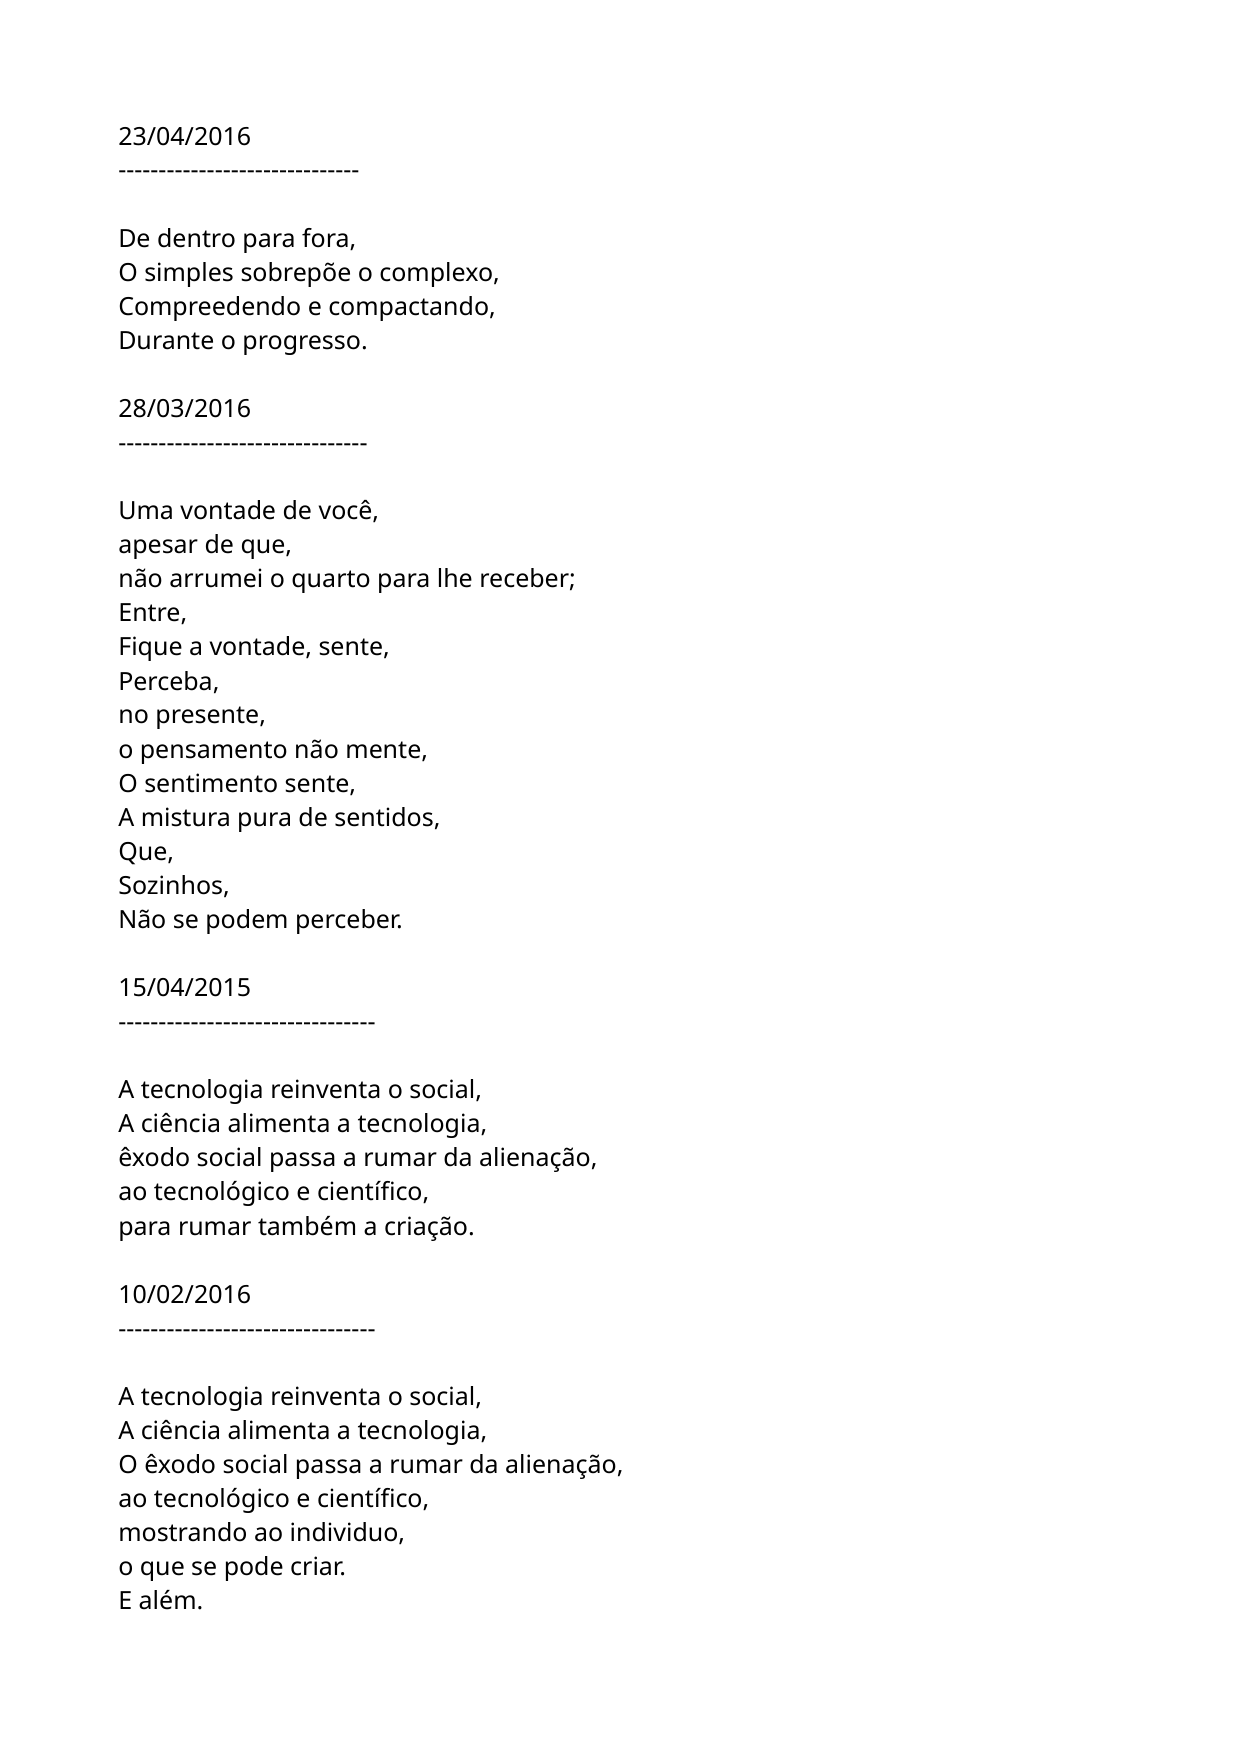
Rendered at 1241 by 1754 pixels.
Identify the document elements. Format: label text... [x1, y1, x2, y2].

text êxodo social passa a rumar da alienação, [118, 1140, 1122, 1174]
text Compreedendo e compactando, [118, 288, 1122, 322]
text ao tecnológico e científico, [118, 1481, 1122, 1515]
text o que se pode criar. [118, 1549, 1122, 1583]
text O sentimento sente, [118, 765, 1122, 799]
text -------------------------------- [118, 1310, 1122, 1344]
text A mistura pura de sentidos, [118, 799, 1122, 833]
text E além. [118, 1583, 1122, 1617]
text ao tecnológico e científico, [118, 1174, 1122, 1208]
text não arrumei o quarto para lhe receber; [118, 561, 1122, 595]
text Não se podem perceber. [118, 902, 1122, 936]
text De dentro para fora, [118, 220, 1122, 254]
text Entre, [118, 595, 1122, 629]
text A tecnologia reinventa o social, [118, 1378, 1122, 1412]
text Fique a vontade, sente, [118, 629, 1122, 663]
text Que, [118, 833, 1122, 867]
text 10/02/2016 [118, 1276, 1122, 1310]
text Perceba, [118, 663, 1122, 697]
text Durante o progresso. [118, 322, 1122, 357]
text ------------------------------ [118, 152, 1122, 186]
text no presente, [118, 697, 1122, 731]
text o pensamento não mente, [118, 731, 1122, 765]
text para rumar também a criação. [118, 1208, 1122, 1242]
text A ciência alimenta a tecnologia, [118, 1106, 1122, 1140]
text 15/04/2015 [118, 970, 1122, 1004]
text 28/03/2016 [118, 391, 1122, 425]
text Uma vontade de você, [118, 493, 1122, 527]
text A ciência alimenta a tecnologia, [118, 1412, 1122, 1447]
text Sozinhos, [118, 867, 1122, 902]
text O simples sobrepõe o complexo, [118, 254, 1122, 288]
text -------------------------------- [118, 1004, 1122, 1038]
text mostrando ao individuo, [118, 1515, 1122, 1549]
text apesar de que, [118, 527, 1122, 561]
text ------------------------------- [118, 425, 1122, 459]
text O êxodo social passa a rumar da alienação, [118, 1447, 1122, 1481]
text 23/04/2016 [118, 118, 1122, 152]
text A tecnologia reinventa o social, [118, 1072, 1122, 1106]
